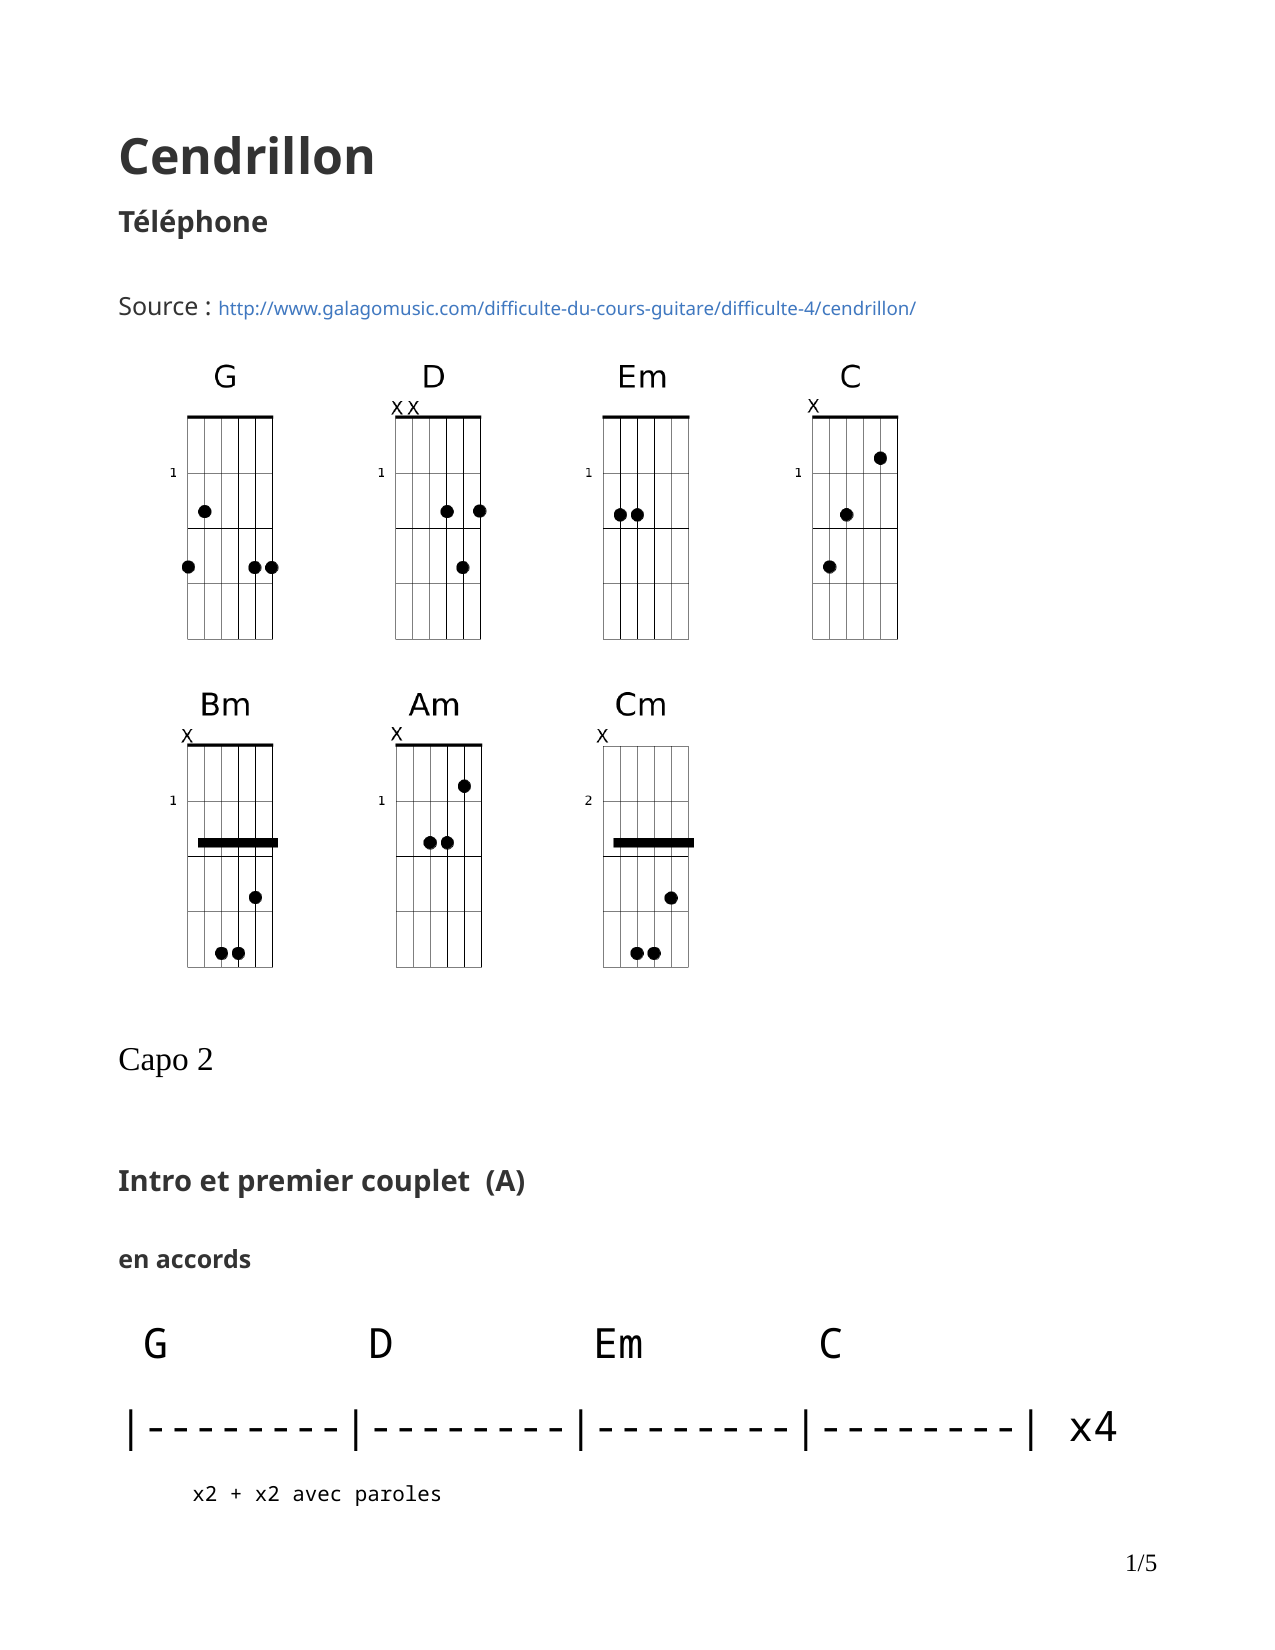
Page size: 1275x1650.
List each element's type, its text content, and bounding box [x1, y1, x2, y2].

subtitle Intro et premier couplet (A) [118, 1160, 1157, 1199]
picture [154, 676, 290, 976]
subtitle Cendrillon [118, 121, 1157, 189]
table_header [949, 376, 1157, 676]
text Capo 2 [118, 1039, 1157, 1077]
text G D Em C [118, 1314, 1157, 1371]
picture [154, 347, 290, 648]
picture [779, 347, 912, 648]
picture [569, 676, 706, 976]
table_cell [949, 705, 1157, 1005]
subtitle Téléphone [118, 201, 1157, 241]
picture [362, 347, 498, 648]
subtitle en accords [118, 1241, 1157, 1276]
text |--------|--------|--------|--------| x4 [118, 1397, 1157, 1453]
text x2 + x2 avec paroles [118, 1479, 1157, 1508]
picture [362, 676, 498, 976]
picture [569, 347, 706, 648]
text Source : http://www.galagomusic.com/difficulte-du-cours-guitare/difficulte-4/cendrillon/ [118, 283, 1157, 322]
table_cell [741, 705, 949, 1005]
